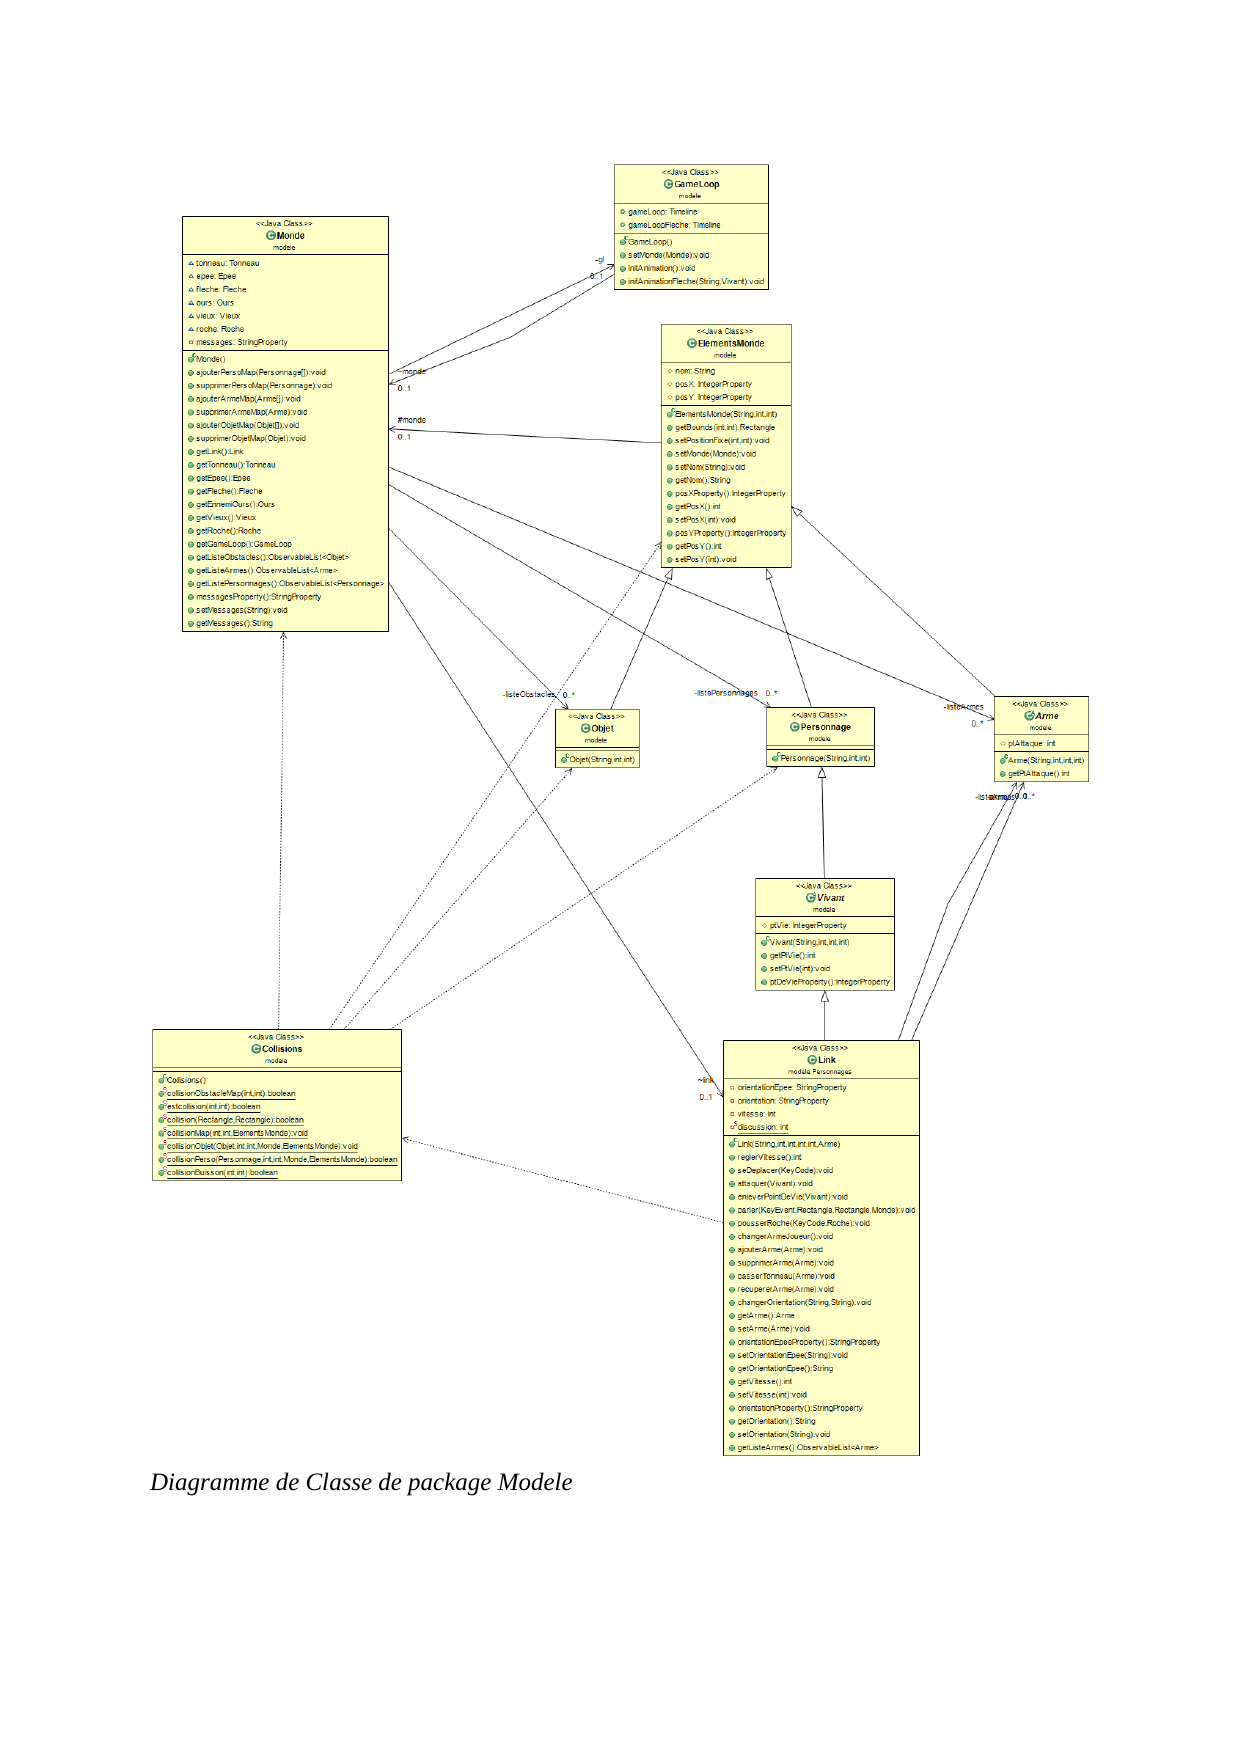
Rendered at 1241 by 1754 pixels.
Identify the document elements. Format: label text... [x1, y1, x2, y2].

text Diagramme de Classe de package Modele [150, 1458, 1090, 1496]
picture [150, 162, 1091, 1458]
